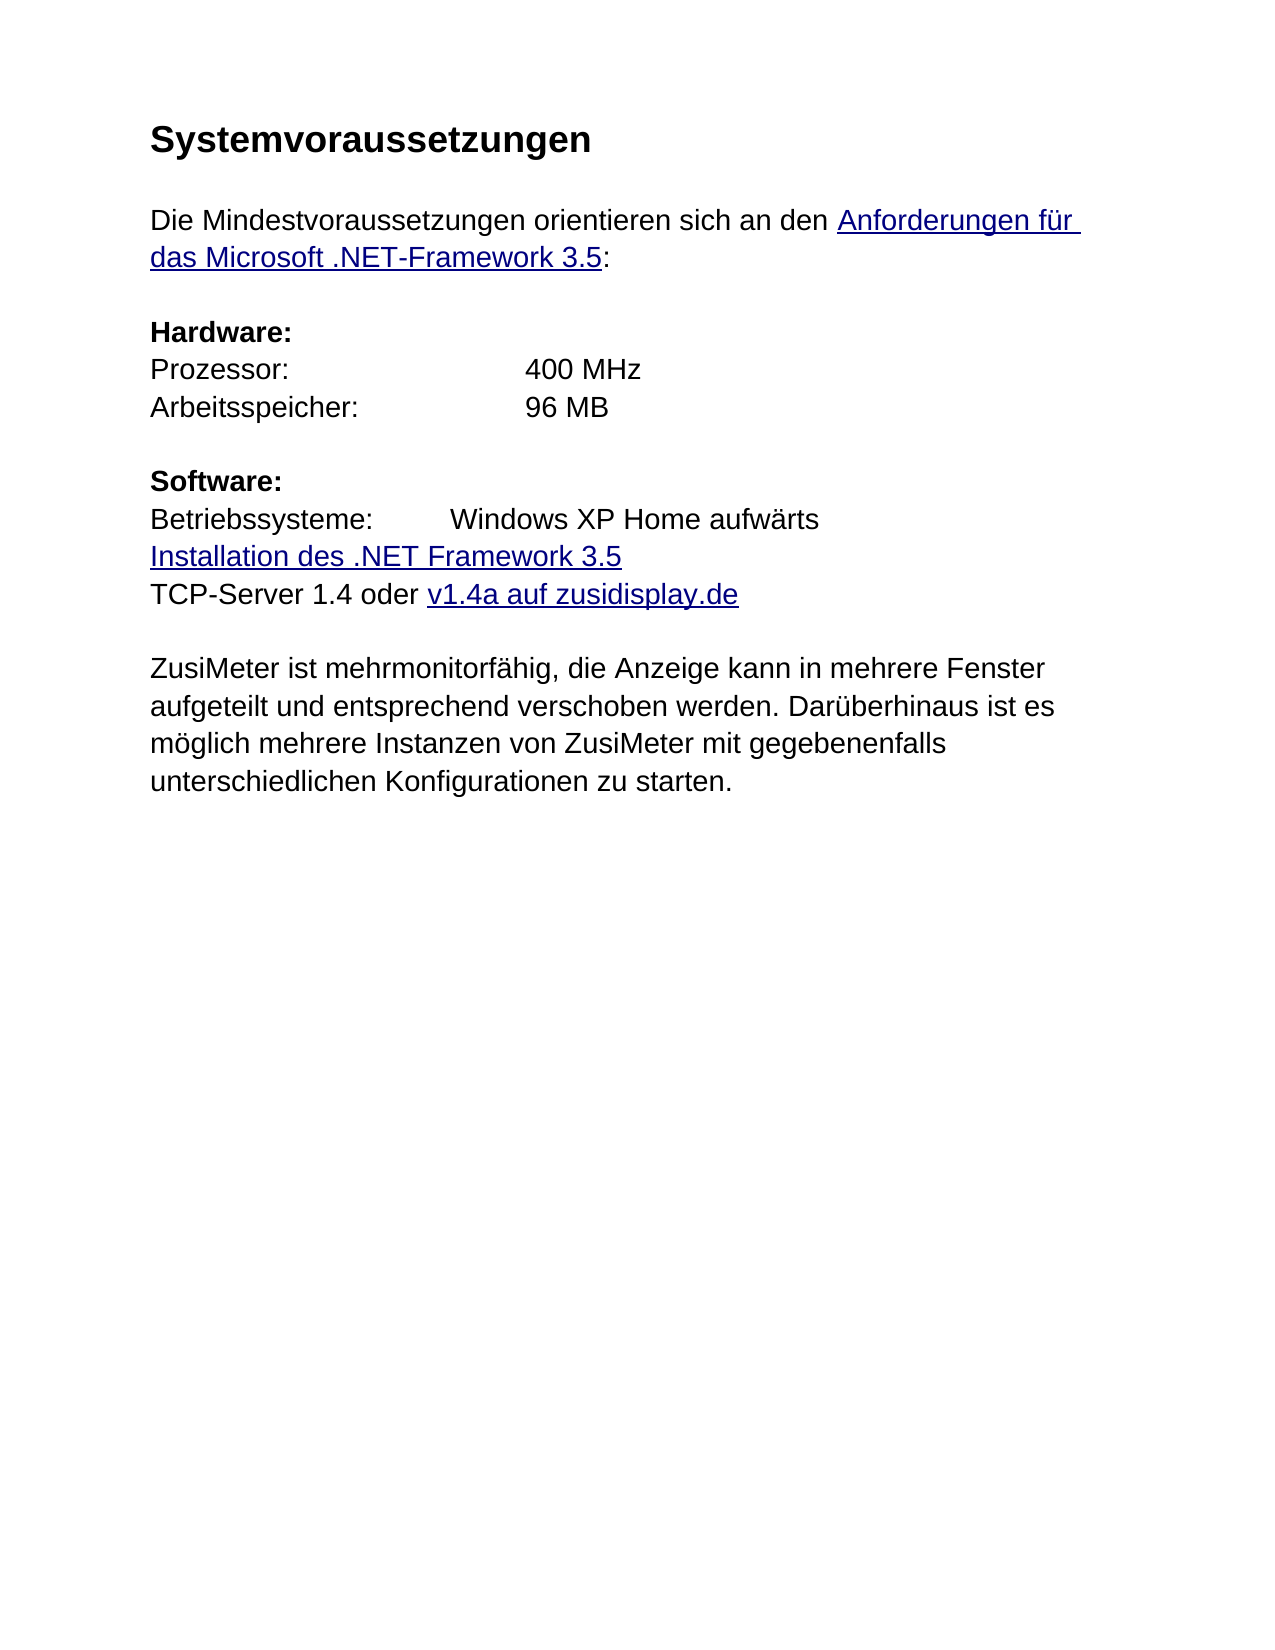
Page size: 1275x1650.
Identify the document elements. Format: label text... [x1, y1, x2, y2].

text Hardware: [150, 316, 1125, 348]
text Systemvoraussetzungen [150, 118, 1125, 160]
text Betriebssysteme: Windows XP Home aufwärts [150, 503, 1125, 535]
text Software: [150, 465, 1125, 498]
text TCP-Server 1.4 oder v1.4a auf zusidisplay.de [150, 578, 1125, 610]
text Arbeitsspeicher: 96 MB [150, 391, 1125, 423]
text ZusiMeter ist mehrmonitorfähig, die Anzeige kann in mehrere Fenster aufgeteilt und entsprechend verschoben werden. Darüberhinaus ist es möglich mehrere Instanzen von ZusiMeter mit gegebenenfalls unterschiedlichen Konfigurationen zu starten. [150, 652, 1125, 797]
text Prozessor: 400 MHz [150, 353, 1125, 386]
text Installation des .NET Framework 3.5 [150, 540, 1125, 573]
text Die Mindestvoraussetzungen orientieren sich an den Anforderungen für das Microsoft .NET-Framework 3.5: [150, 204, 1125, 274]
